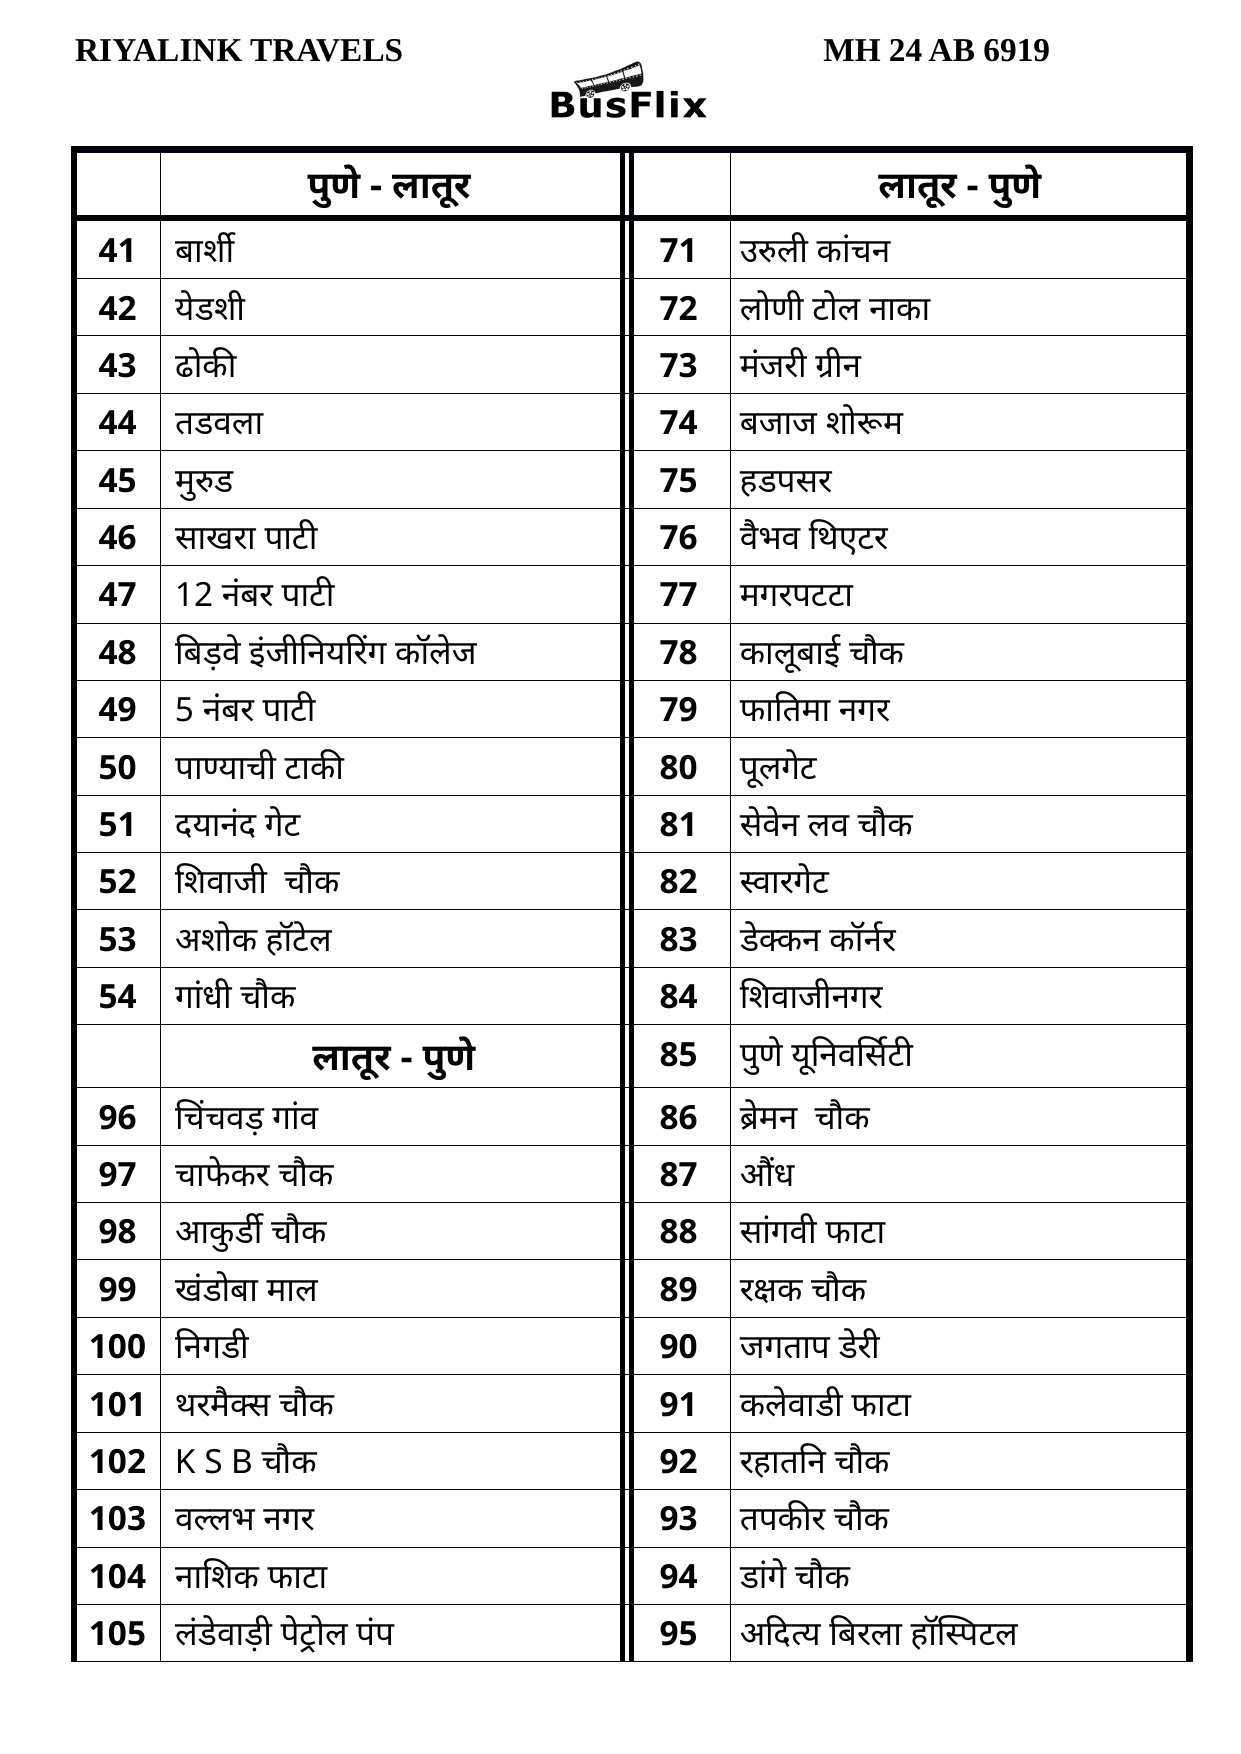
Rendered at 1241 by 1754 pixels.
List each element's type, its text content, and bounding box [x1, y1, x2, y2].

table_cell 50 [77, 738, 160, 794]
table_cell 71 [634, 221, 730, 278]
table_cell 95 [634, 1605, 730, 1661]
table_cell साखरा पाटी [161, 509, 620, 565]
table_cell डेक्कन कॉर्नर [731, 910, 1186, 967]
table_cell 72 [634, 279, 730, 335]
table_cell 76 [634, 509, 730, 565]
table_cell 47 [77, 566, 160, 622]
table_cell 75 [634, 451, 730, 508]
table_cell 42 [77, 279, 160, 335]
table_cell कलेवाडी फाटा [731, 1375, 1186, 1432]
table_cell थरमैक्स चौक [161, 1375, 620, 1432]
table_cell लोणी टोल नाका [731, 279, 1186, 335]
table_cell स्वारगेट [731, 853, 1186, 909]
table_cell कालूबाई चौक [731, 624, 1186, 680]
table_cell 49 [77, 681, 160, 737]
table_cell 45 [77, 451, 160, 508]
table_cell वल्लभ नगर [161, 1490, 620, 1546]
table_cell आकुर्डी चौक [161, 1203, 620, 1259]
table_cell पूलगेट [731, 738, 1186, 794]
table_cell फातिमा नगर [731, 681, 1186, 737]
table_cell 85 [634, 1025, 730, 1087]
table_cell बार्शी [161, 221, 620, 278]
table_cell निगडी [161, 1318, 620, 1374]
table_cell 73 [634, 336, 730, 393]
table_cell चाफेकर चौक [161, 1146, 620, 1202]
table_cell 41 [77, 221, 160, 278]
table_cell 99 [77, 1260, 160, 1317]
table_cell वैभव थिएटर [731, 509, 1186, 565]
table_cell नाशिक फाटा [161, 1548, 620, 1604]
table_cell तपकीर चौक [731, 1490, 1186, 1546]
table_cell सांगवी फाटा [731, 1203, 1186, 1259]
table_cell 83 [634, 910, 730, 967]
table_cell 104 [77, 1548, 160, 1604]
table_cell 97 [77, 1146, 160, 1202]
table_cell 96 [77, 1088, 160, 1144]
table_cell 53 [77, 910, 160, 967]
table_header [77, 153, 160, 215]
table_cell 88 [634, 1203, 730, 1259]
table_cell 74 [634, 394, 730, 450]
table_cell 48 [77, 624, 160, 680]
table_cell येडशी [161, 279, 620, 335]
table_cell रक्षक चौक [731, 1260, 1186, 1317]
table_cell 12 नंबर पाटी [161, 566, 620, 622]
table_header [634, 153, 730, 215]
table_cell 5 नंबर पाटी [161, 681, 620, 737]
table_cell 46 [77, 509, 160, 565]
table_cell मुरुड [161, 451, 620, 508]
table_cell [77, 1025, 160, 1087]
table_cell 94 [634, 1548, 730, 1604]
table_cell पुणे यूनिवर्सिटी [731, 1025, 1186, 1087]
table_header लातूर - पुणे [731, 153, 1186, 215]
table_cell जगताप डेरी [731, 1318, 1186, 1374]
table_cell पाण्याची टाकी [161, 738, 620, 794]
table_cell चिंचवड़ गांव [161, 1088, 620, 1144]
table_cell 77 [634, 566, 730, 622]
table_cell 81 [634, 796, 730, 852]
table_cell 92 [634, 1433, 730, 1489]
table_cell रहातनि चौक [731, 1433, 1186, 1489]
table_cell 98 [77, 1203, 160, 1259]
table_cell 43 [77, 336, 160, 393]
table_cell 100 [77, 1318, 160, 1374]
table_cell 79 [634, 681, 730, 737]
table_cell लंडेवाड़ी पेट्रोल पंप [161, 1605, 620, 1661]
table_cell अदित्य बिरला हॉस्पिटल [731, 1605, 1186, 1661]
table_cell 51 [77, 796, 160, 852]
table_cell 82 [634, 853, 730, 909]
table_cell K S B चौक [161, 1433, 620, 1489]
table_cell 89 [634, 1260, 730, 1317]
table_cell दयानंद गेट [161, 796, 620, 852]
table_cell खंडोबा माल [161, 1260, 620, 1317]
table_cell 84 [634, 968, 730, 1024]
table_cell उरुली कांचन [731, 221, 1186, 278]
table_cell अशोक हॉटेल [161, 910, 620, 967]
table_cell मगरपटटा [731, 566, 1186, 622]
table_cell 86 [634, 1088, 730, 1144]
table_cell 91 [634, 1375, 730, 1432]
table_cell 103 [77, 1490, 160, 1546]
table_cell 52 [77, 853, 160, 909]
table_cell 80 [634, 738, 730, 794]
table_header पुणे - लातूर [161, 153, 620, 215]
table_cell लातूर - पुणे [161, 1025, 620, 1087]
table_cell 87 [634, 1146, 730, 1202]
table_cell 54 [77, 968, 160, 1024]
table_cell मंजरी ग्रीन [731, 336, 1186, 393]
table_cell बिड़वे इंजीनियरिंग कॉलेज [161, 624, 620, 680]
table_cell शिवाजी चौक [161, 853, 620, 909]
table_cell गांधी चौक [161, 968, 620, 1024]
table_cell हडपसर [731, 451, 1186, 508]
table_cell बजाज शोरूम [731, 394, 1186, 450]
table_cell ढोकी [161, 336, 620, 393]
table_cell सेवेन लव चौक [731, 796, 1186, 852]
table_cell शिवाजीनगर [731, 968, 1186, 1024]
table_cell 44 [77, 394, 160, 450]
table_cell 90 [634, 1318, 730, 1374]
table_cell 102 [77, 1433, 160, 1489]
table_cell 101 [77, 1375, 160, 1432]
table_cell औंध [731, 1146, 1186, 1202]
table_cell 78 [634, 624, 730, 680]
table_cell 105 [77, 1605, 160, 1661]
table_cell डांगे चौक [731, 1548, 1186, 1604]
table_cell ब्रेमन चौक [731, 1088, 1186, 1144]
table_cell तडवला [161, 394, 620, 450]
table_cell 93 [634, 1490, 730, 1546]
